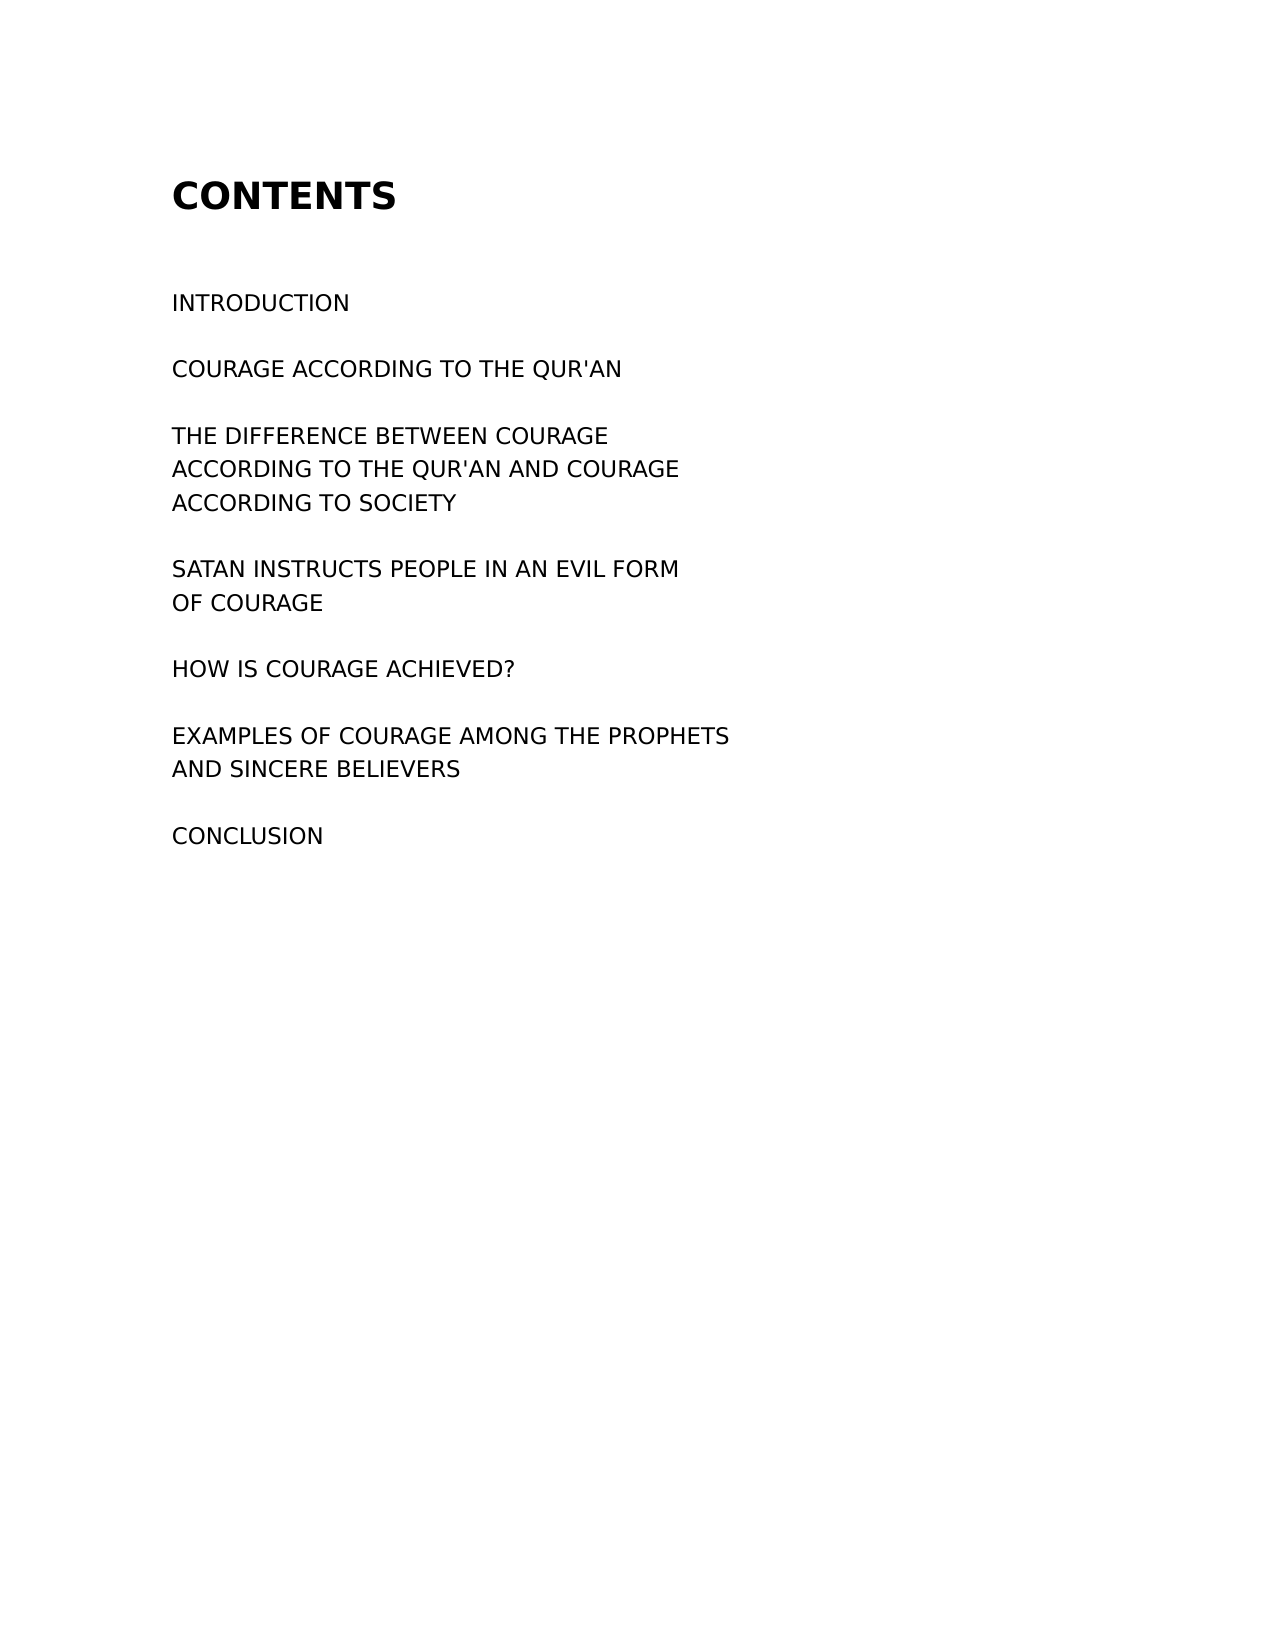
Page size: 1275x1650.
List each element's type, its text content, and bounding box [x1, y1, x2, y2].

text INTRODUCTION [112, 284, 1145, 318]
text ACCORDING TO SOCIETY [112, 484, 1145, 518]
text THE DIFFERENCE BETWEEN COURAGE [112, 418, 1145, 451]
text SATAN INSTRUCTS PEOPLE IN AN EVIL FORM [112, 551, 1145, 584]
text CONTENTS [112, 174, 1145, 218]
text COURAGE ACCORDING TO THE QUR'AN [112, 351, 1145, 384]
text OF COURAGE [112, 584, 1145, 618]
text ACCORDING TO THE QUR'AN AND COURAGE [112, 451, 1145, 484]
text CONCLUSION [112, 818, 1145, 851]
text EXAMPLES OF COURAGE AMONG THE PROPHETS [112, 718, 1145, 751]
text AND SINCERE BELIEVERS [112, 751, 1145, 784]
text HOW IS COURAGE ACHIEVED? [112, 651, 1145, 684]
